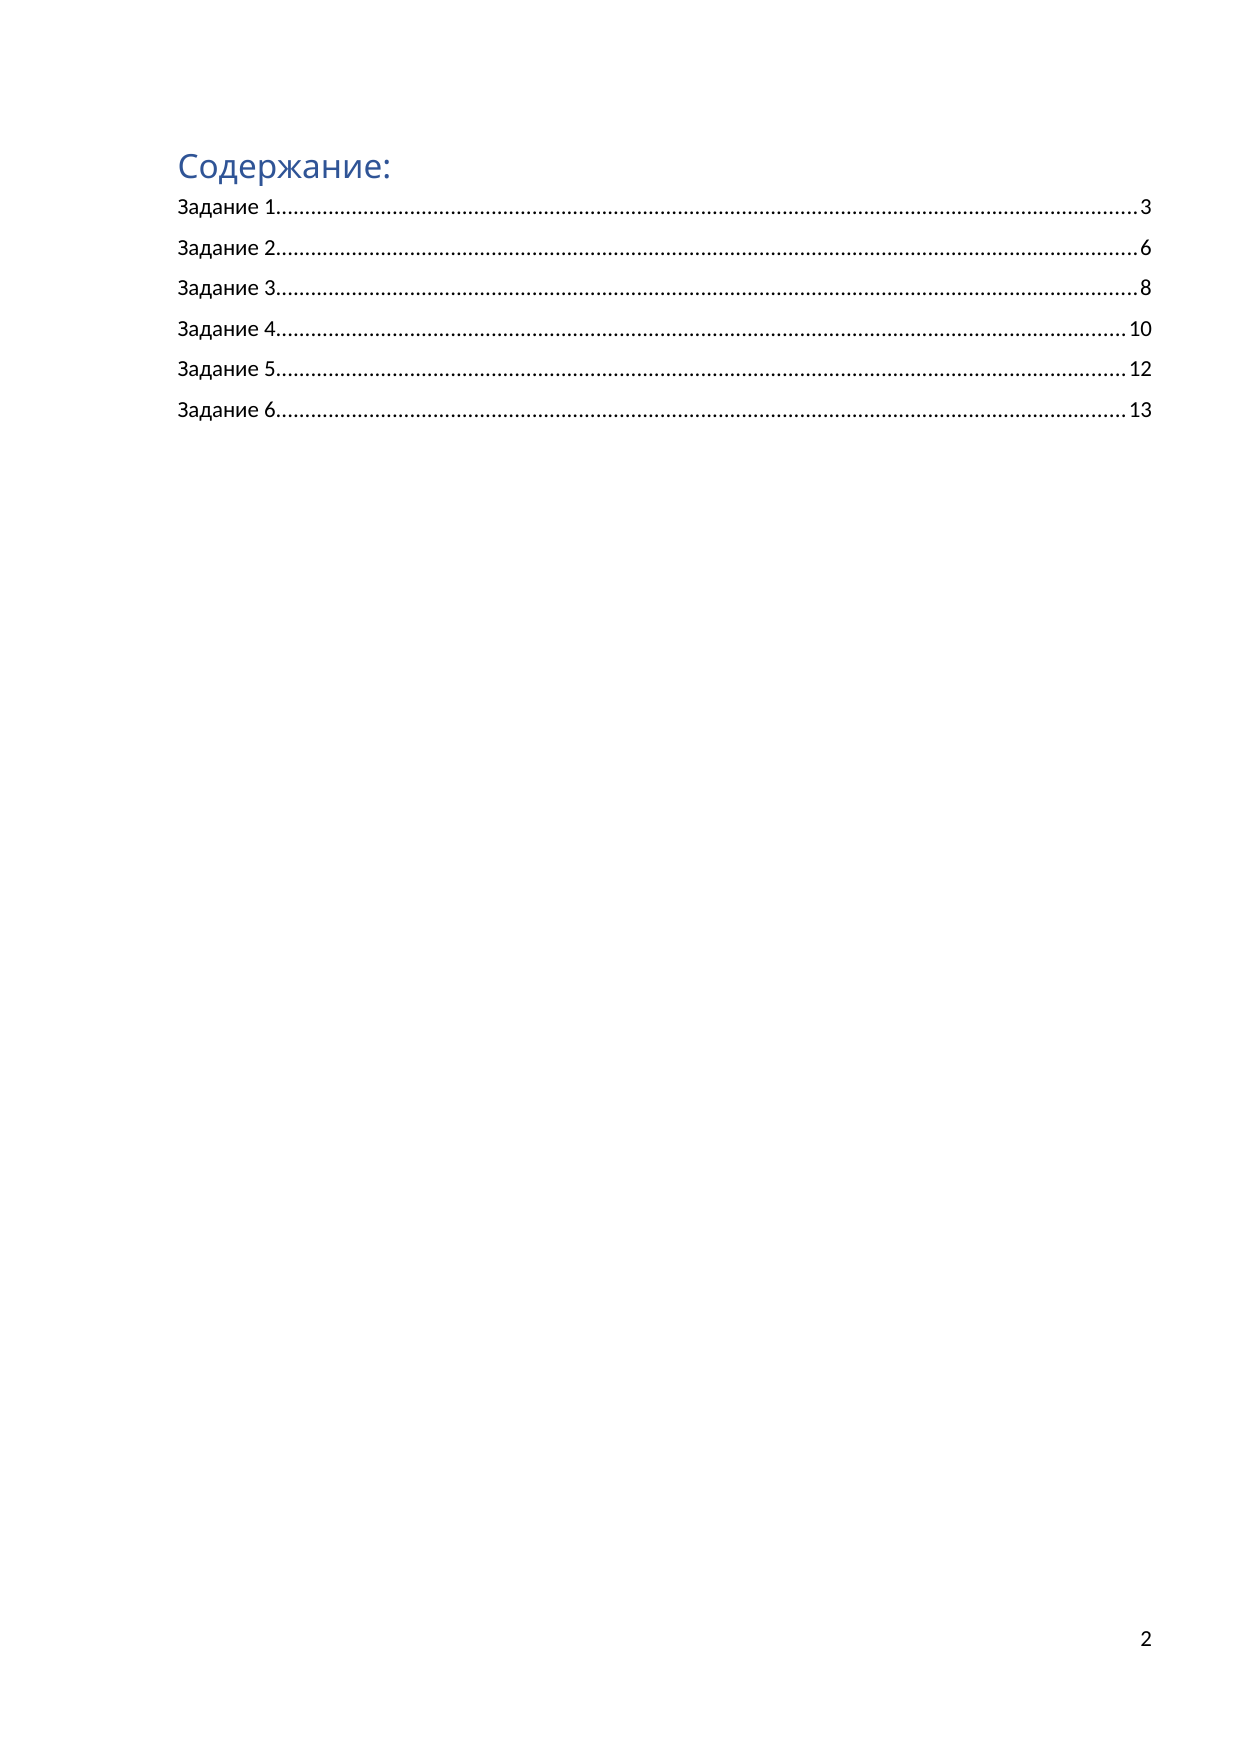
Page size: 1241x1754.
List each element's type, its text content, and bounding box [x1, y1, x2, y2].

text Задание 1. 3 [177, 192, 1152, 220]
subtitle Содержание: [177, 143, 1152, 188]
text Задание 2. 6 [177, 233, 1152, 261]
text Задание 3. 8 [177, 273, 1152, 301]
text Задание 4. 10 [177, 314, 1152, 342]
text Задание 5. 12 [177, 354, 1152, 383]
text Задание 6. 13 [177, 395, 1152, 423]
